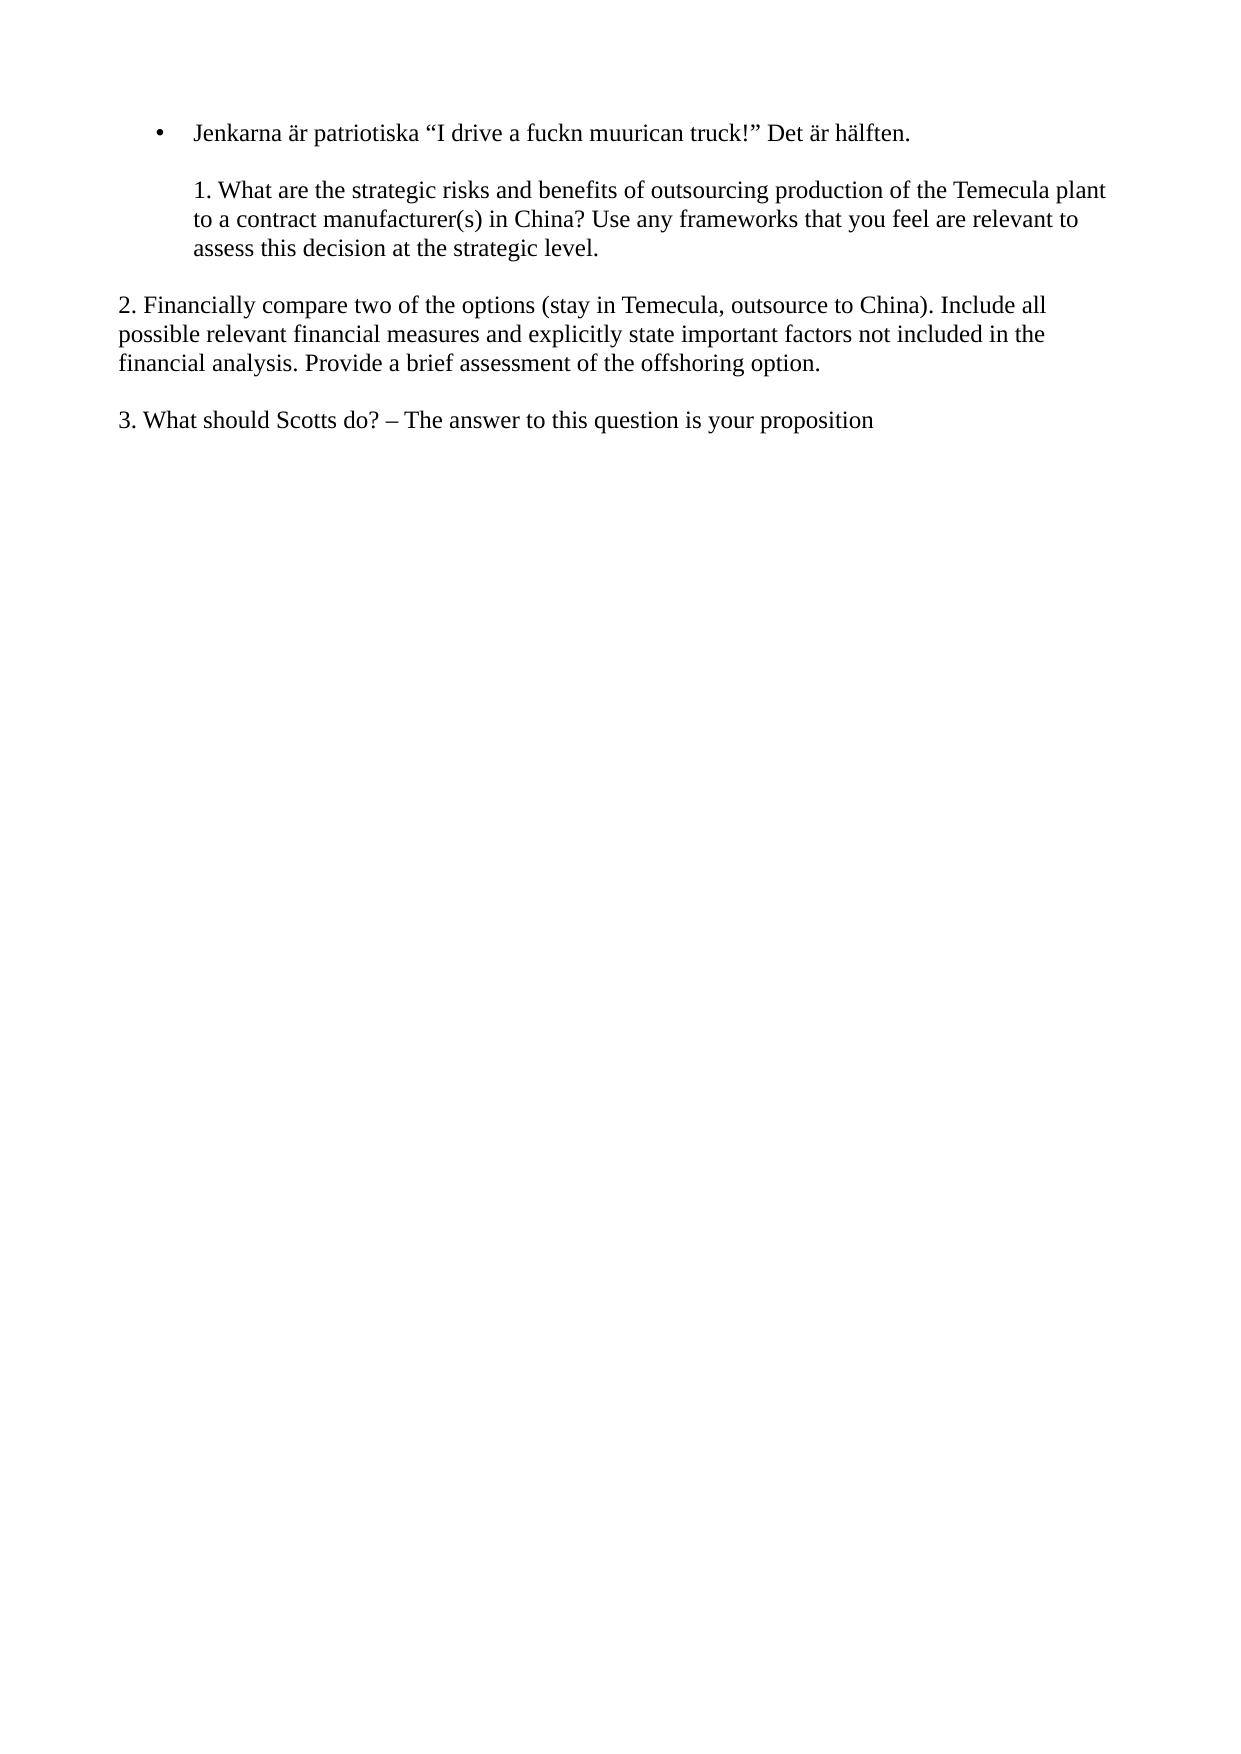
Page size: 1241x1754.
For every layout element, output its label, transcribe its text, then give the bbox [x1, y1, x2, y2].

text 2. Financially compare two of the options (stay in Temecula, outsource to China). Include all possible relevant financial measures and explicitly state important factors not included in the financial analysis. Provide a brief assessment of the offshoring option. [118, 291, 1122, 377]
list Jenkarna är patriotiska “I drive a fuckn muurican truck!” Det är hälften. 1. What are the strategic risks and benefits of outsourcing production of the Temecula plant to a contract manufacturer(s) in China? Use any frameworks that you feel are relevant to assess this decision at the strategic level. [156, 118, 1122, 262]
text 3. What should Scotts do? – The answer to this question is your proposition [118, 406, 1122, 434]
